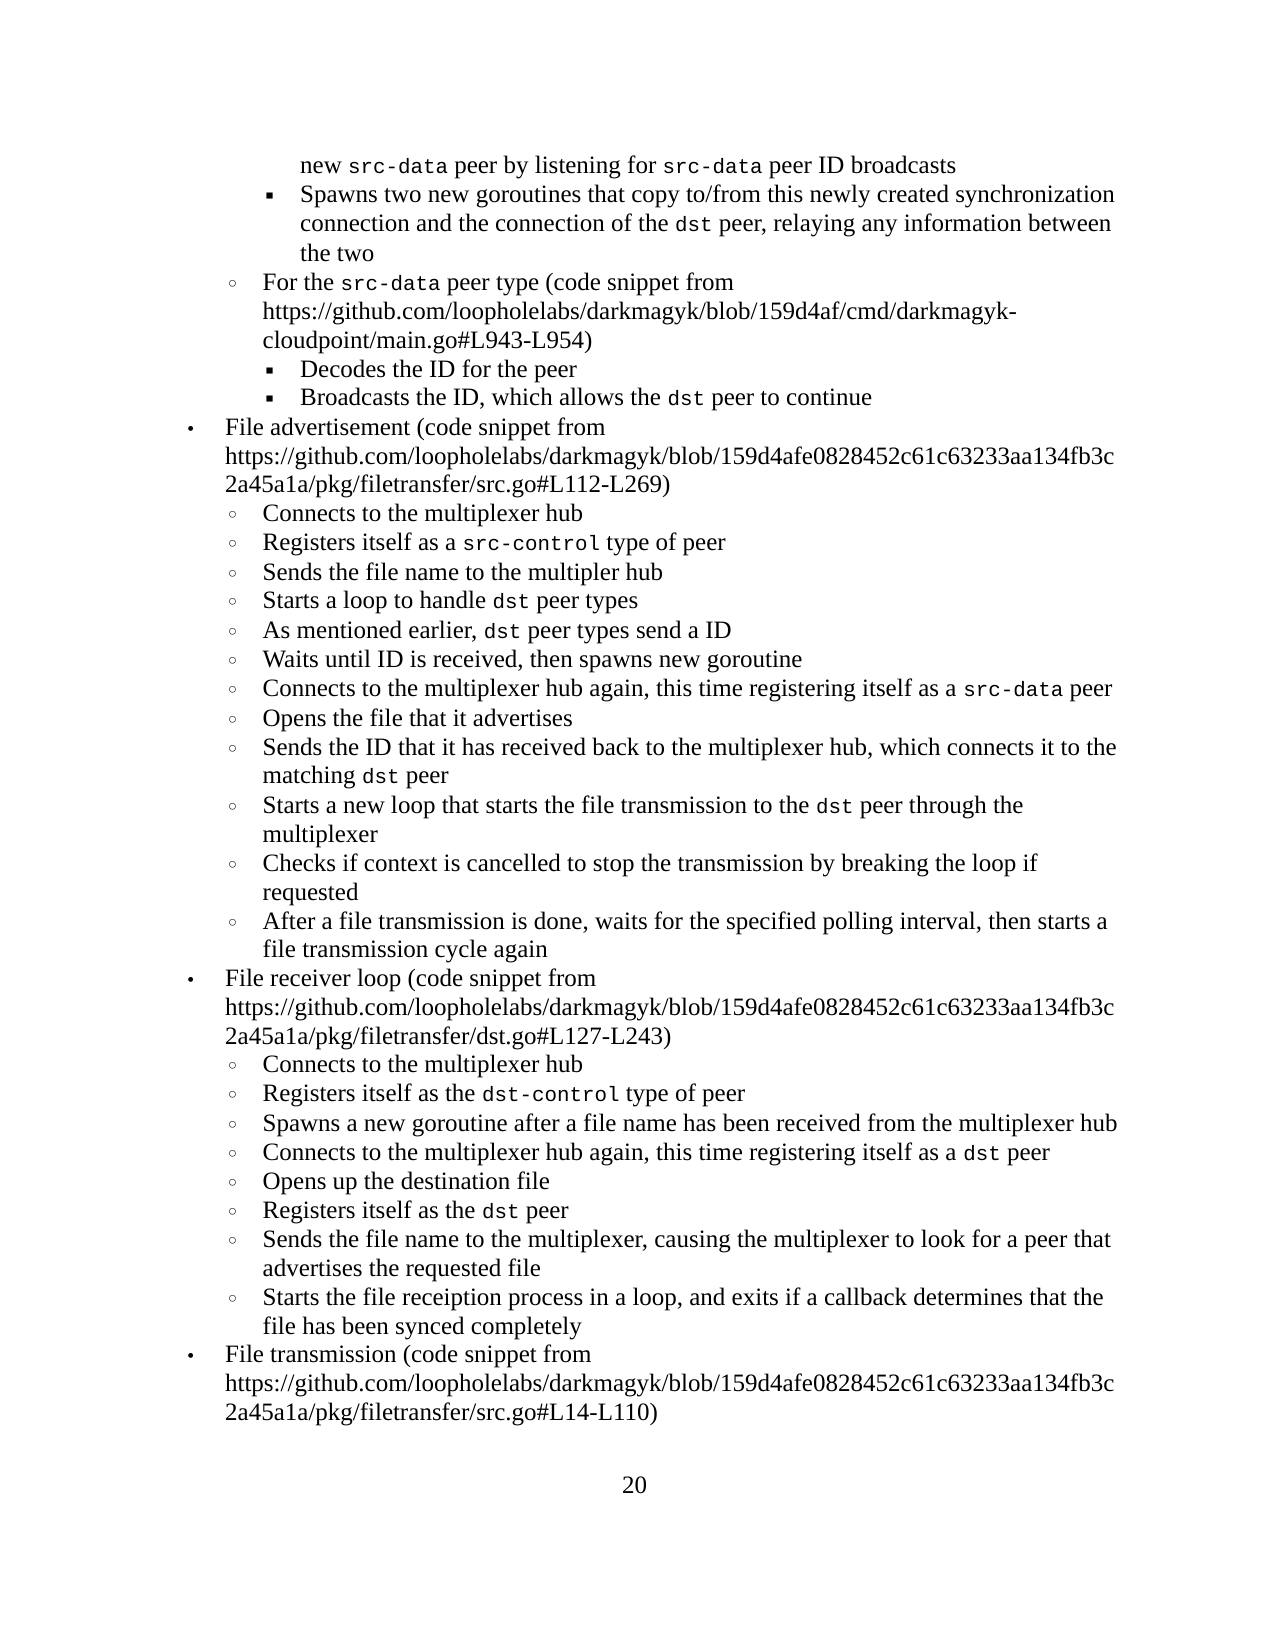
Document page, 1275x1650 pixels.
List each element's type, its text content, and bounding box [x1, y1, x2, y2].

list Opens up the destination file [225, 1166, 1125, 1195]
list Starts a loop to handle dst peer types [225, 585, 1125, 615]
list Spawns two new goroutines that copy to/from this newly created synchronization connection and the connection of the dst peer, relaying any information between the two [262, 179, 1125, 267]
list Connects to the multiplexer hub [225, 1049, 1125, 1078]
list Spawns a new goroutine after a file name has been received from the multiplexer hub [225, 1108, 1125, 1137]
list Connects to the multiplexer hub again, this time registering itself as a dst peer [225, 1137, 1125, 1166]
list File transmission (code snippet from https://github.com/loopholelabs/darkmagyk/blob/159d4afe0828452c61c63233aa134fb3c2a45a1a/pkg/filetransfer/src.go#L14-L110) [187, 1339, 1125, 1426]
list Connects to the multiplexer hub [225, 498, 1125, 527]
list Starts a new loop that starts the file transmission to the dst peer through the multiplexer [225, 790, 1125, 848]
list For the src-data peer type (code snippet from https://github.com/loopholelabs/darkmagyk/blob/159d4af/cmd/darkmagyk-cloudpoint/main.go#L943-L954) [225, 267, 1125, 354]
list Opens the file that it advertises [225, 703, 1125, 732]
list Registers itself as the dst peer [225, 1195, 1125, 1224]
list After a file transmission is done, waits for the specified polling interval, then starts a file transmission cycle again [225, 906, 1125, 963]
list Registers itself as a src-control type of peer [225, 527, 1125, 557]
list Sends the file name to the multiplexer, causing the multiplexer to look for a peer that advertises the requested file [225, 1224, 1125, 1282]
list Sends the ID that it has received back to the multiplexer hub, which connects it to the matching dst peer [225, 732, 1125, 790]
list new src-data peer by listening for src-data peer ID broadcasts [262, 150, 1125, 179]
list Registers itself as the dst-control type of peer [225, 1078, 1125, 1108]
list As mentioned earlier, dst peer types send a ID [225, 615, 1125, 644]
list File receiver loop (code snippet from https://github.com/loopholelabs/darkmagyk/blob/159d4afe0828452c61c63233aa134fb3c2a45a1a/pkg/filetransfer/dst.go#L127-L243) [187, 963, 1125, 1049]
list File advertisement (code snippet from https://github.com/loopholelabs/darkmagyk/blob/159d4afe0828452c61c63233aa134fb3c2a45a1a/pkg/filetransfer/src.go#L112-L269) [187, 412, 1125, 498]
list Checks if context is cancelled to stop the transmission by breaking the loop if requested [225, 848, 1125, 906]
list Waits until ID is received, then spawns new goroutine [225, 644, 1125, 673]
list Sends the file name to the multipler hub [225, 557, 1125, 585]
list Decodes the ID for the peer [262, 354, 1125, 382]
list Starts the file receiption process in a loop, and exits if a callback determines that the file has been synced completely [225, 1282, 1125, 1339]
list Broadcasts the ID, which allows the dst peer to continue [262, 382, 1125, 412]
list Connects to the multiplexer hub again, this time registering itself as a src-data peer [225, 673, 1125, 703]
